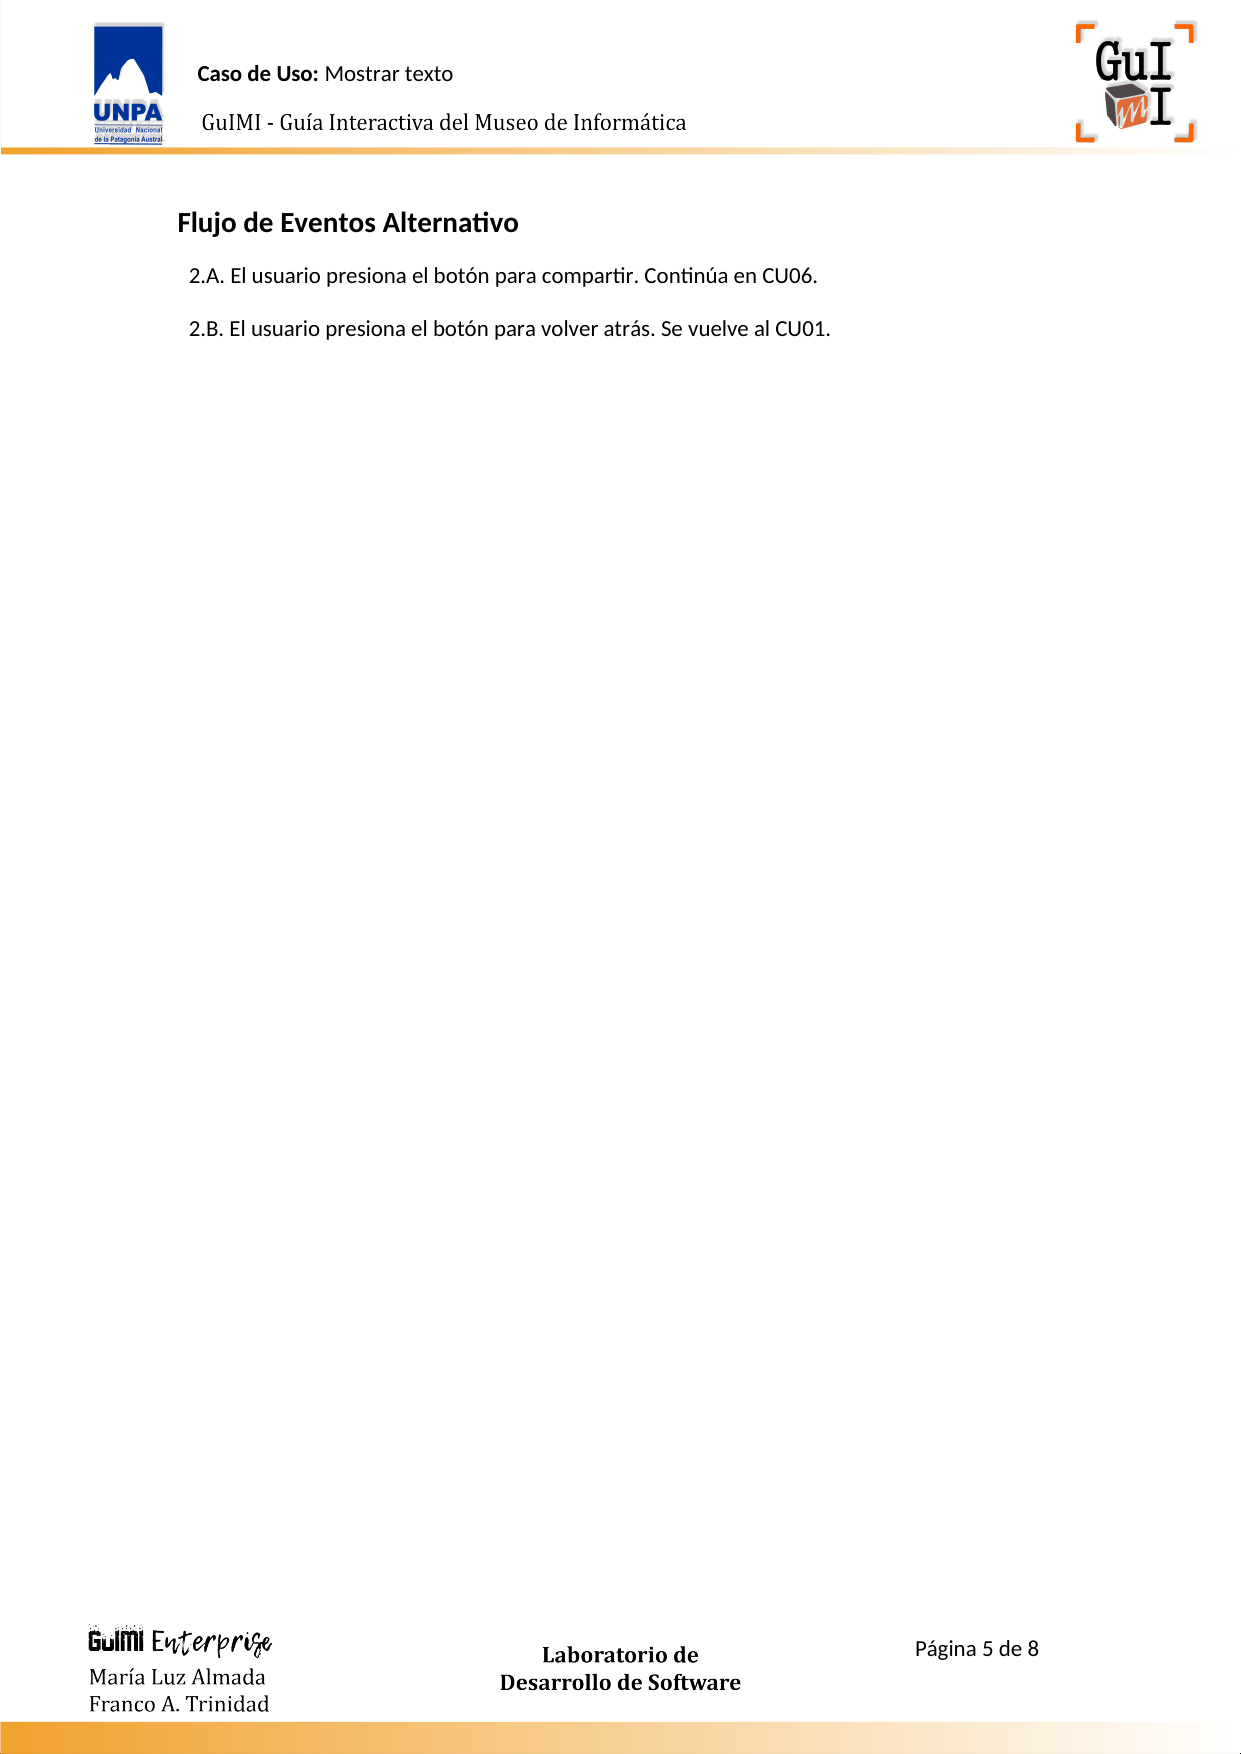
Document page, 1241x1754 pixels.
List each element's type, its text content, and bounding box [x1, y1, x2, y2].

text 2.A. El usuario presiona el botón para compartir. Continúa en CU06. [188, 261, 1063, 289]
text 2.B. El usuario presiona el botón para volver atrás. Se vuelve al CU01. [188, 314, 1063, 342]
picture [0, 0, 1241, 155]
picture [0, 1613, 1241, 1754]
subtitle Flujo de Eventos Alternativo [177, 204, 1063, 240]
